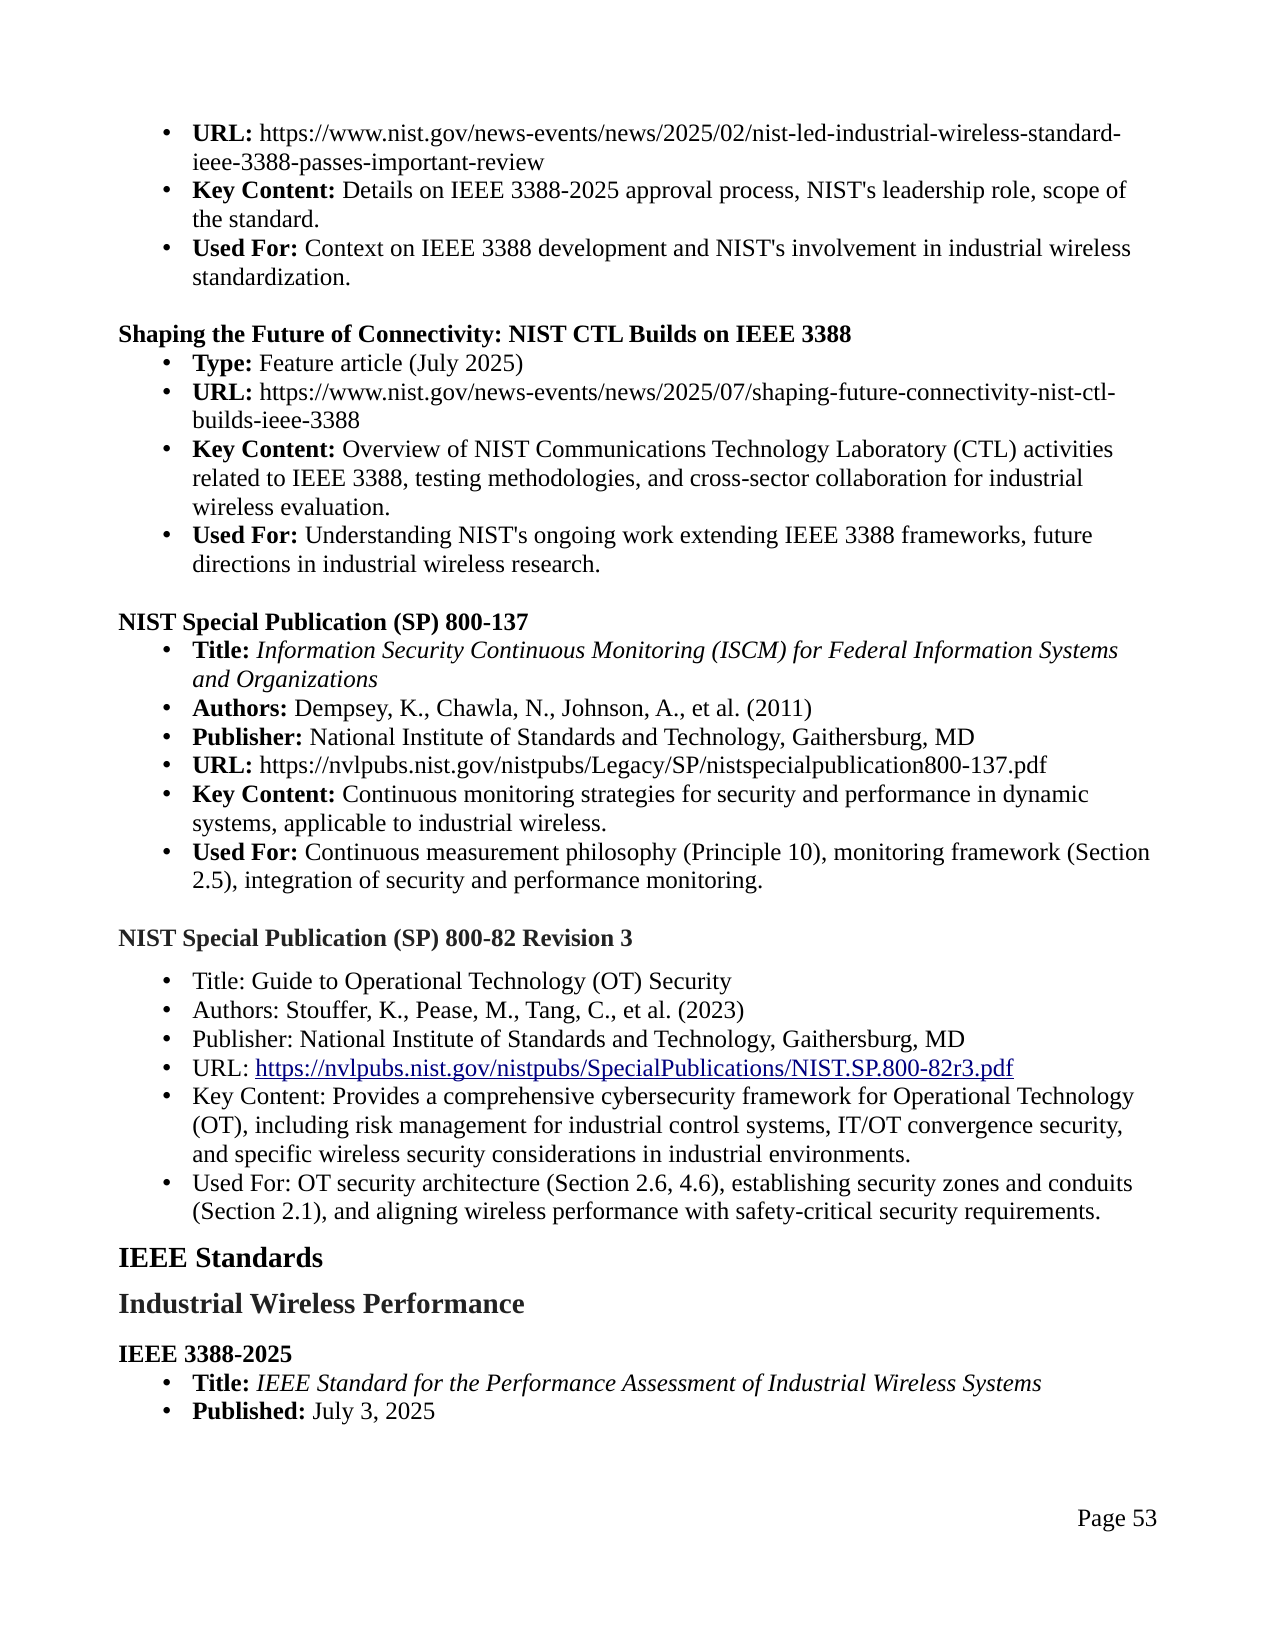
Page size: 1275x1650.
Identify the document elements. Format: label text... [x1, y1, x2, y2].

list Publisher: National Institute of Standards and Technology, Gaithersburg, MD [162, 1024, 1157, 1053]
list URL: https://nvlpubs.nist.gov/nistpubs/SpecialPublications/NIST.SP.800-82r3.pdf [162, 1053, 1157, 1081]
list Key Content: Overview of NIST Communications Technology Laboratory (CTL) activities related to IEEE 3388, testing methodologies, and cross-sector collaboration for industrial wireless evaluation. [162, 434, 1157, 521]
subtitle IEEE Standards [118, 1240, 1157, 1273]
list Used For: Understanding NIST's ongoing work extending IEEE 3388 frameworks, future directions in industrial wireless research. [162, 521, 1157, 578]
list Type: Feature article (July 2025) [162, 348, 1157, 377]
list Authors: Dempsey, K., Chawla, N., Johnson, A., et al. (2011) [162, 693, 1157, 722]
list URL: https://nvlpubs.nist.gov/nistpubs/Legacy/SP/nistspecialpublication800-137.pdf [162, 751, 1157, 779]
list Published: July 3, 2025 [162, 1396, 1157, 1425]
text NIST Special Publication (SP) 800-137 [118, 607, 1157, 636]
subtitle Industrial Wireless Performance [118, 1286, 1157, 1319]
text IEEE 3388-2025 [118, 1339, 1157, 1368]
list URL: https://www.nist.gov/news-events/news/2025/07/shaping-future-connectivity-nist-ctl-builds-ieee-3388 [162, 377, 1157, 434]
list Key Content: Provides a comprehensive cybersecurity framework for Operational Technology (OT), including risk management for industrial control systems, IT/OT convergence security, and specific wireless security considerations in industrial environments. [162, 1081, 1157, 1168]
list URL: https://www.nist.gov/news-events/news/2025/02/nist-led-industrial-wireless-standard-ieee-3388-passes-important-review [162, 118, 1157, 176]
list Key Content: Details on IEEE 3388-2025 approval process, NIST's leadership role, scope of the standard. [162, 176, 1157, 233]
text NIST Special Publication (SP) 800-82 Revision 3 [118, 923, 1157, 952]
list Used For: Context on IEEE 3388 development and NIST's involvement in industrial wireless standardization. [162, 233, 1157, 291]
list Authors: Stouffer, K., Pease, M., Tang, C., et al. (2023) [162, 995, 1157, 1024]
list Title: IEEE Standard for the Performance Assessment of Industrial Wireless Systems [162, 1368, 1157, 1396]
text Shaping the Future of Connectivity: NIST CTL Builds on IEEE 3388 [118, 319, 1157, 348]
list Title: Information Security Continuous Monitoring (ISCM) for Federal Information Systems and Organizations [162, 636, 1157, 693]
list Used For: OT security architecture (Section 2.6, 4.6), establishing security zones and conduits (Section 2.1), and aligning wireless performance with safety-critical security requirements. [162, 1168, 1157, 1225]
list Title: Guide to Operational Technology (OT) Security [162, 966, 1157, 995]
list Publisher: National Institute of Standards and Technology, Gaithersburg, MD [162, 722, 1157, 751]
list Key Content: Continuous monitoring strategies for security and performance in dynamic systems, applicable to industrial wireless. [162, 779, 1157, 837]
list Used For: Continuous measurement philosophy (Principle 10), monitoring framework (Section 2.5), integration of security and performance monitoring. [162, 837, 1157, 894]
